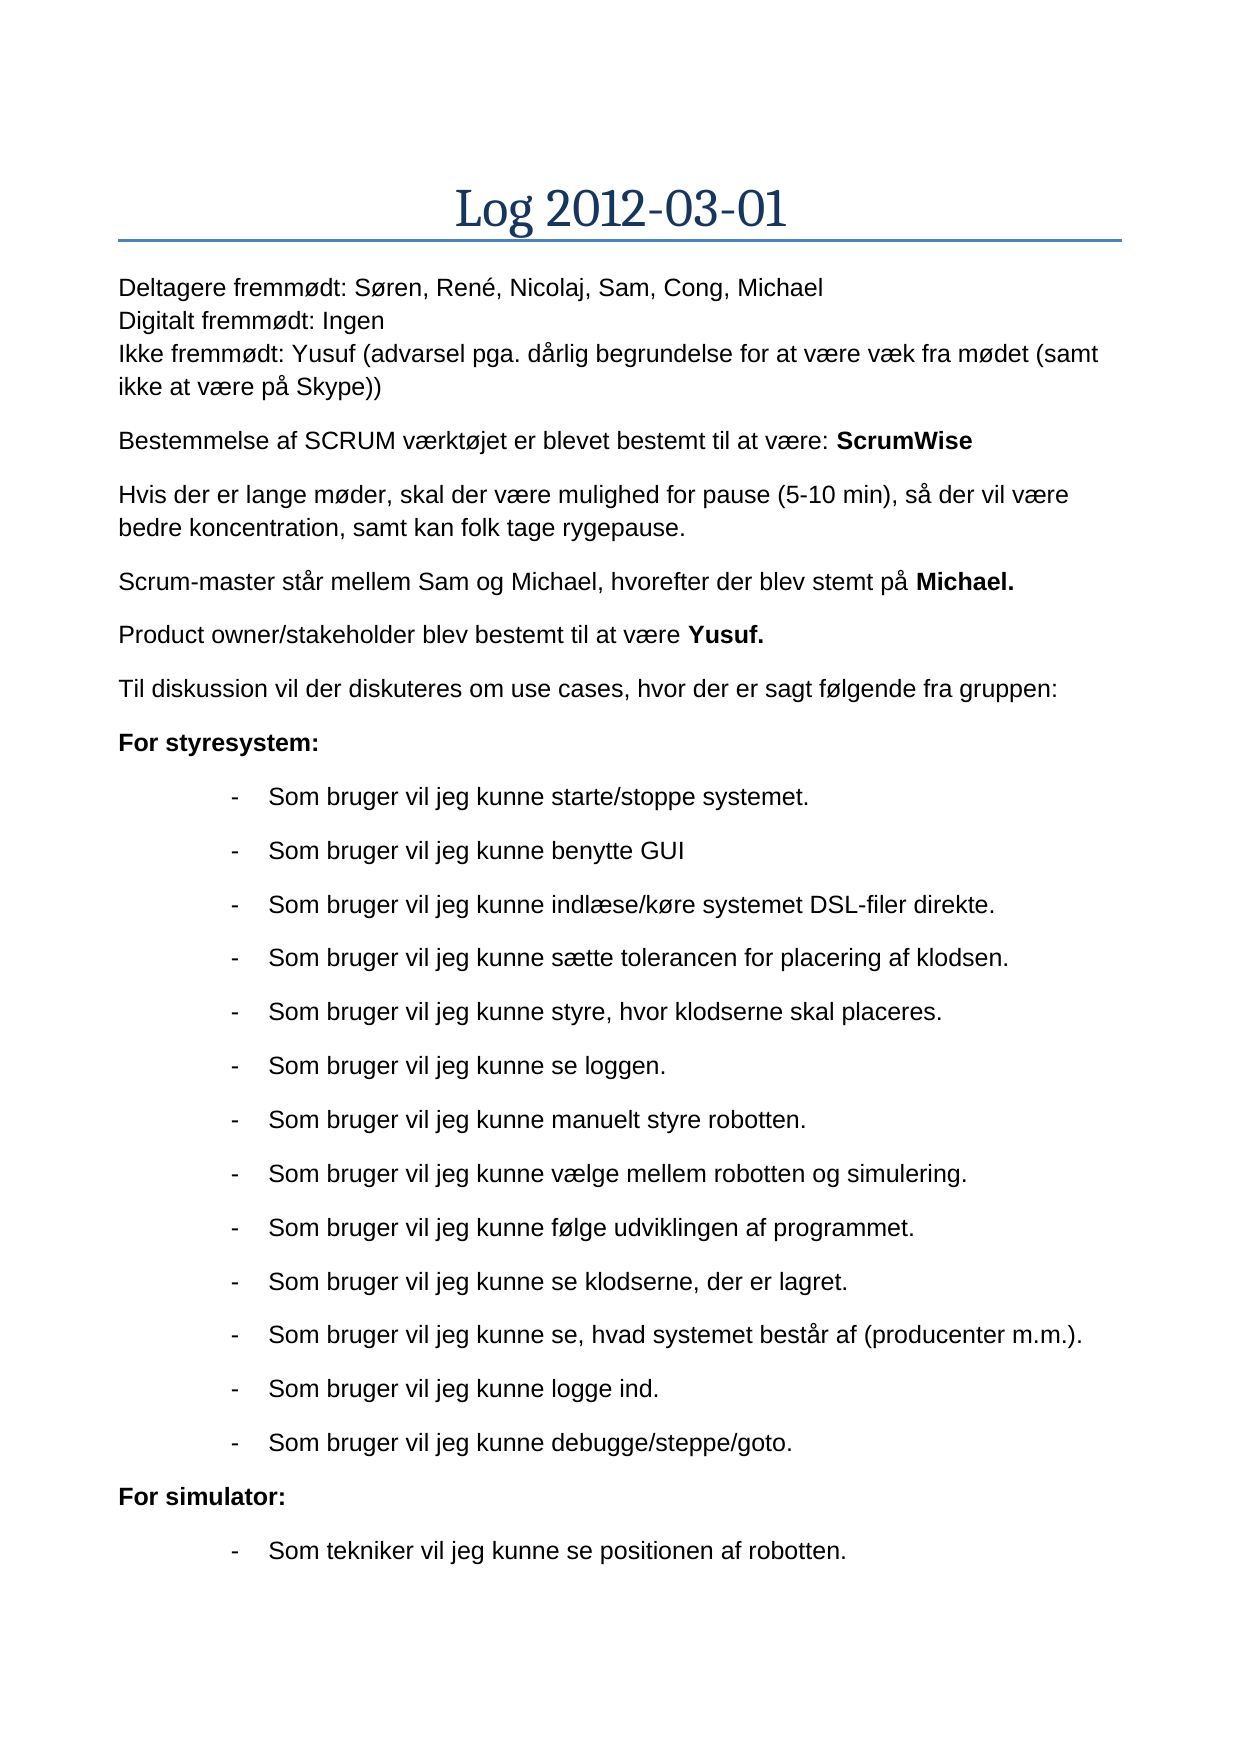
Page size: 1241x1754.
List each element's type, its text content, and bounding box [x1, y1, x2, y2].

text Deltagere fremmødt: Søren, René, Nicolaj, Sam, Cong, Michael Digitalt fremmødt: Ingen Ikke fremmødt: Yusuf (advarsel pga. dårlig begrundelse for at være væk fra mødet (samt ikke at være på Skype)) [118, 273, 1122, 401]
list Som bruger vil jeg kunne styre, hvor klodserne skal placeres. [231, 997, 1122, 1026]
list Som bruger vil jeg kunne se loggen. [231, 1051, 1122, 1080]
text Product owner/stakeholder blev bestemt til at være Yusuf. [118, 620, 1122, 649]
text For simulator: [118, 1482, 1122, 1511]
list Som bruger vil jeg kunne starte/stoppe systemet. [231, 782, 1122, 811]
list Som bruger vil jeg kunne logge ind. [231, 1374, 1122, 1403]
text Bestemmelse af SCRUM værktøjet er blevet bestemt til at være: ScrumWise [118, 426, 1122, 454]
list Som bruger vil jeg kunne debugge/steppe/goto. [231, 1428, 1122, 1457]
text Log 2012-03-01 [118, 177, 1122, 239]
list Som bruger vil jeg kunne se klodserne, der er lagret. [231, 1267, 1122, 1295]
list Som bruger vil jeg kunne indlæse/køre systemet DSL-filer direkte. [231, 889, 1122, 918]
list Som bruger vil jeg kunne sætte tolerancen for placering af klodsen. [231, 943, 1122, 972]
text For styresystem: [118, 728, 1122, 757]
list Som bruger vil jeg kunne se, hvad systemet består af (producenter m.m.). [231, 1320, 1122, 1349]
list Som bruger vil jeg kunne benytte GUI [231, 836, 1122, 864]
list Som tekniker vil jeg kunne se positionen af robotten. [231, 1536, 1122, 1564]
text Hvis der er lange møder, skal der være mulighed for pause (5-10 min), så der vil være bedre koncentration, samt kan folk tage rygepause. [118, 479, 1122, 541]
text Scrum-master står mellem Sam og Michael, hvorefter der blev stemt på Michael. [118, 566, 1122, 595]
list Som bruger vil jeg kunne vælge mellem robotten og simulering. [231, 1159, 1122, 1188]
text Til diskussion vil der diskuteres om use cases, hvor der er sagt følgende fra gruppen: [118, 674, 1122, 703]
list Som bruger vil jeg kunne manuelt styre robotten. [231, 1105, 1122, 1134]
list Som bruger vil jeg kunne følge udviklingen af programmet. [231, 1213, 1122, 1241]
